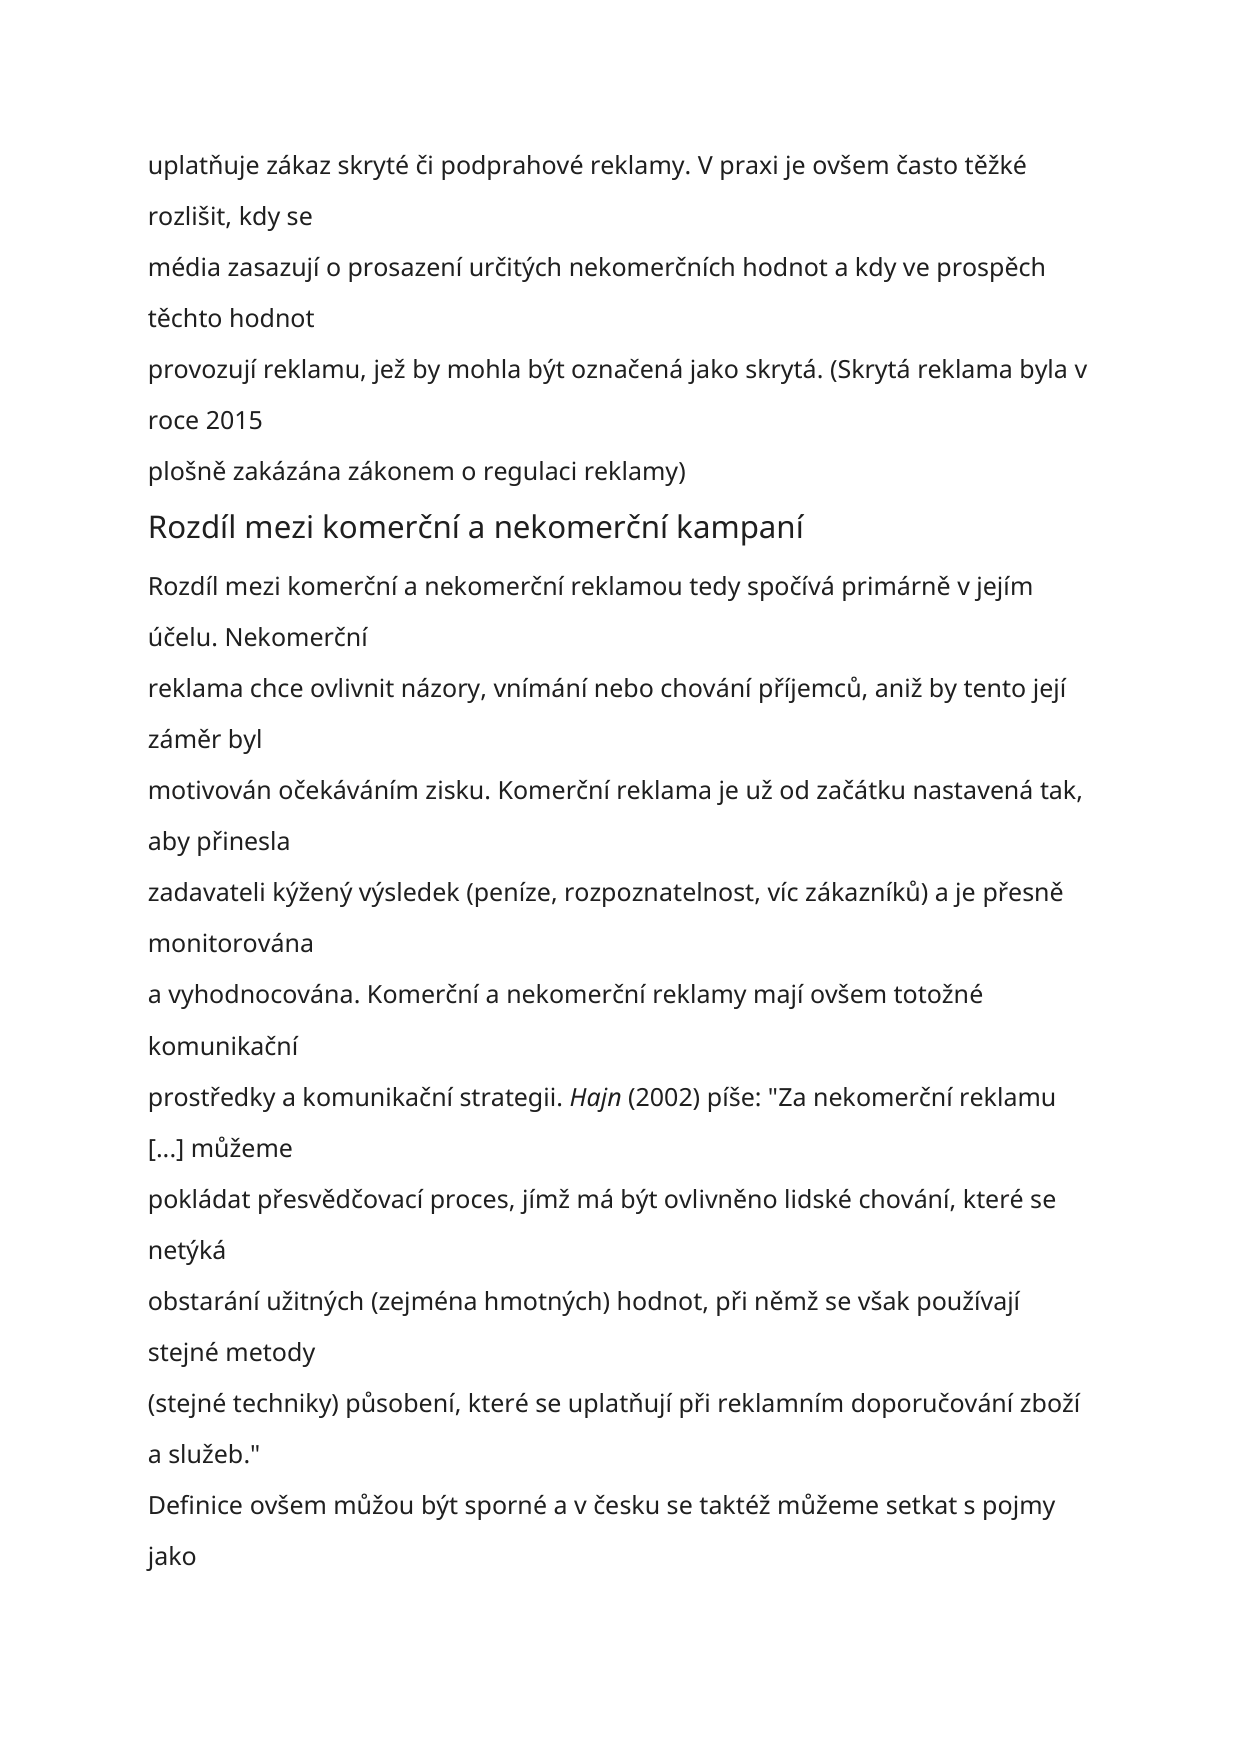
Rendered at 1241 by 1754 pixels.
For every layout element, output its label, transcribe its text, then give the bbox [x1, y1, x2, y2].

text média zasazují o prosazení určitých nekomerčních hodnot a kdy ve prospěch těchto hodnot [148, 250, 1093, 335]
text motivován očekáváním zisku. Komerční reklama je už od začátku nastavená tak, aby přinesla [148, 773, 1093, 858]
text Definice ovšem můžou být sporné a v česku se taktéž můžeme setkat s pojmy jako [148, 1487, 1093, 1573]
text Rozdíl mezi komerční a nekomerční reklamou tedy spočívá primárně v jejím účelu. Nekomerční [148, 569, 1093, 654]
text a vyhodnocována. Komerční a nekomerční reklamy mají ovšem totožné komunikační [148, 977, 1093, 1062]
text reklama chce ovlivnit názory, vnímání nebo chování příjemců, aniž by tento její záměr byl [148, 671, 1093, 756]
text Rozdíl mezi komerční a nekomerční kampaní [148, 505, 1093, 547]
text obstarání užitných (zejména hmotných) hodnot, při němž se však používají stejné metody [148, 1283, 1093, 1368]
text prostředky a komunikační strategii. Hajn (2002) píše: "Za nekomerční reklamu [...] můžeme [148, 1079, 1093, 1164]
text provozují reklamu, jež by mohla být označená jako skrytá. (Skrytá reklama byla v roce 2015 [148, 352, 1093, 437]
text (stejné techniky) působení, které se uplatňují při reklamním doporučování zboží a služeb." [148, 1385, 1093, 1471]
text plošně zakázána zákonem o regulaci reklamy) [148, 454, 1093, 488]
text pokládat přesvědčovací proces, jímž má být ovlivněno lidské chování, které se netýká [148, 1181, 1093, 1266]
text zadavateli kýžený výsledek (peníze, rozpoznatelnost, víc zákazníků) a je přesně monitorována [148, 875, 1093, 960]
text uplatňuje zákaz skryté či podprahové reklamy. V praxi je ovšem často těžké rozlišit, kdy se [148, 148, 1093, 233]
